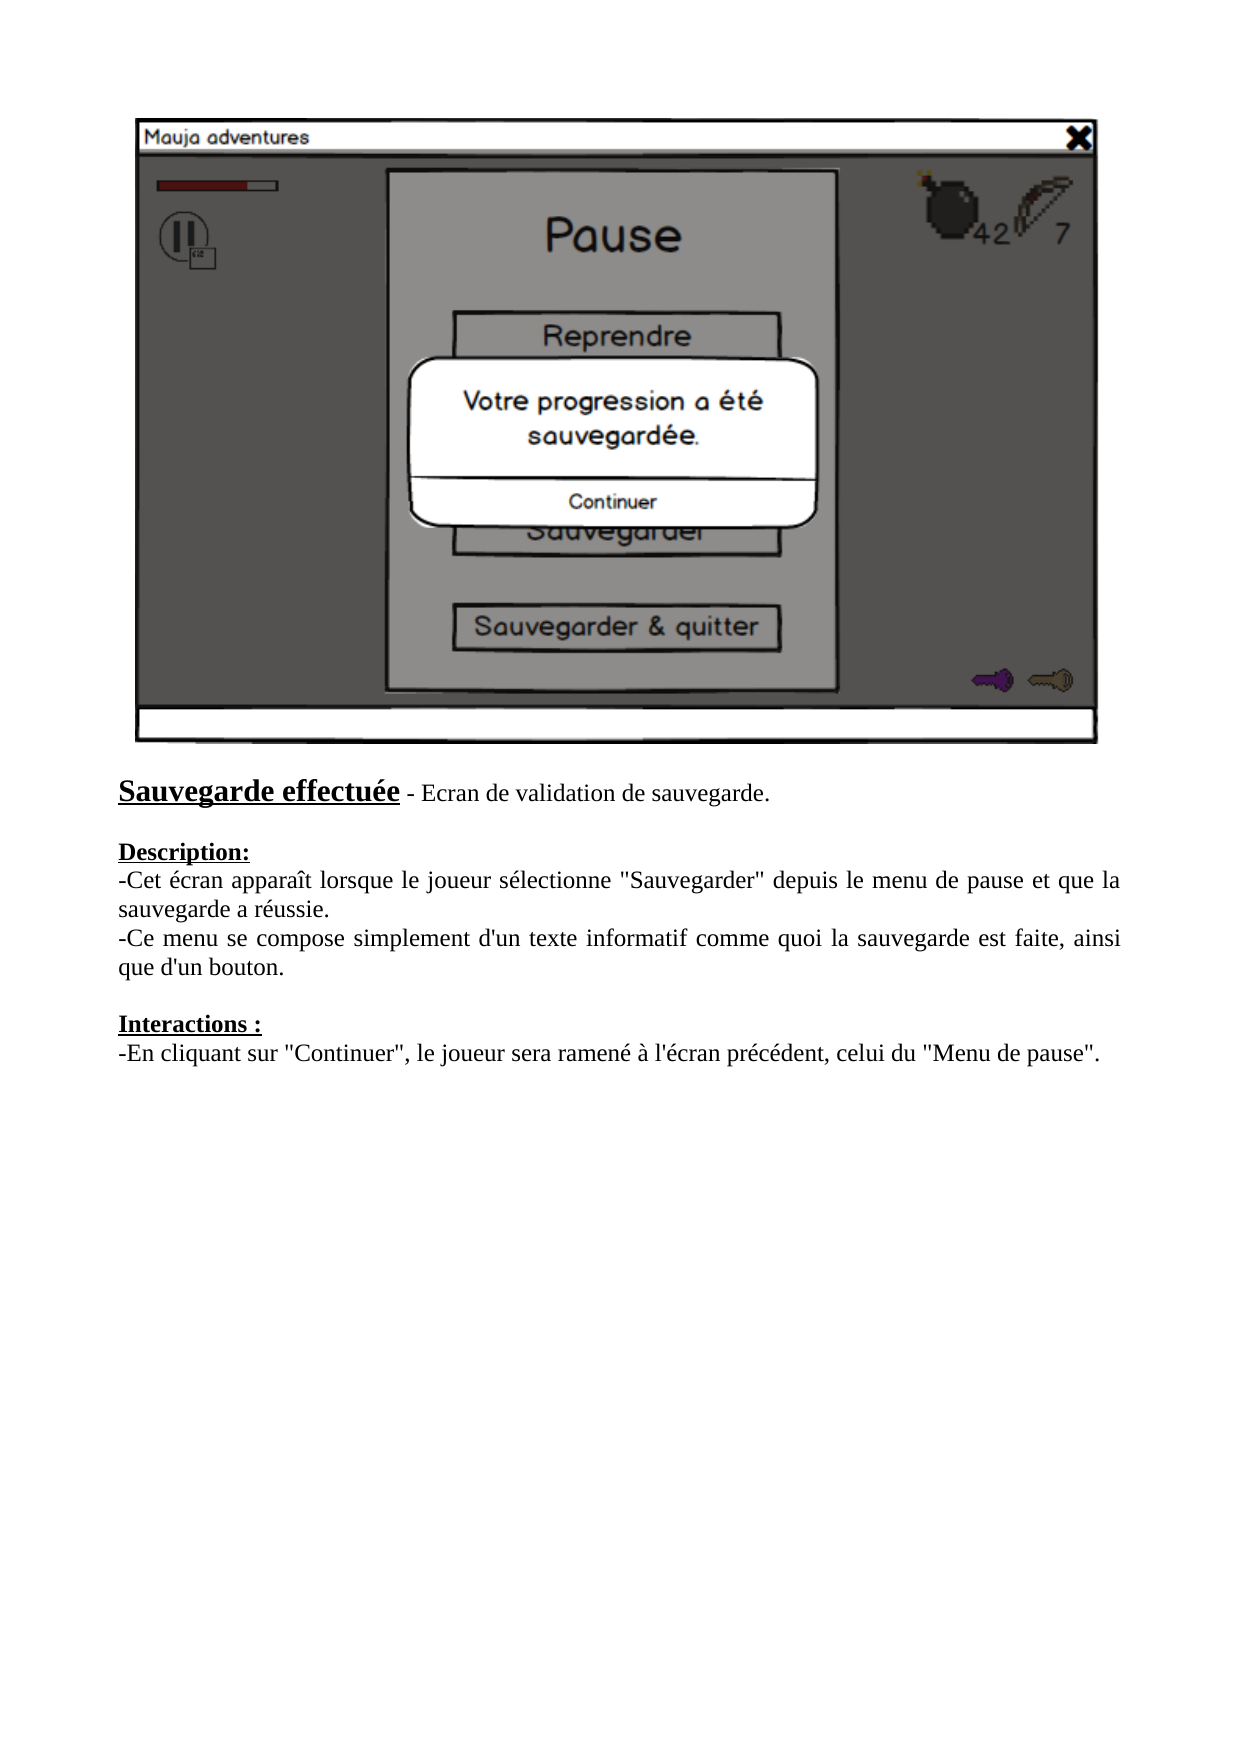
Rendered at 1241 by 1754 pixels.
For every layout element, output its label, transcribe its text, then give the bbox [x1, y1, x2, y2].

text -Ce menu se compose simplement d'un texte informatif comme quoi la sauvegarde est faite, ainsi que d'un bouton. [118, 923, 1122, 980]
text Description: -Cet écran apparaît lorsque le joueur sélectionne "Sauvegarder" depuis le menu de pause et que la sauvegarde a réussie. [118, 837, 1122, 923]
picture [135, 118, 1106, 744]
text -En cliquant sur "Continuer", le joueur sera ramené à l'écran précédent, celui du "Menu de pause". [118, 1038, 1122, 1067]
text Interactions : [118, 980, 1122, 1038]
text Sauvegarde effectuée - Ecran de validation de sauvegarde. [118, 772, 1122, 808]
